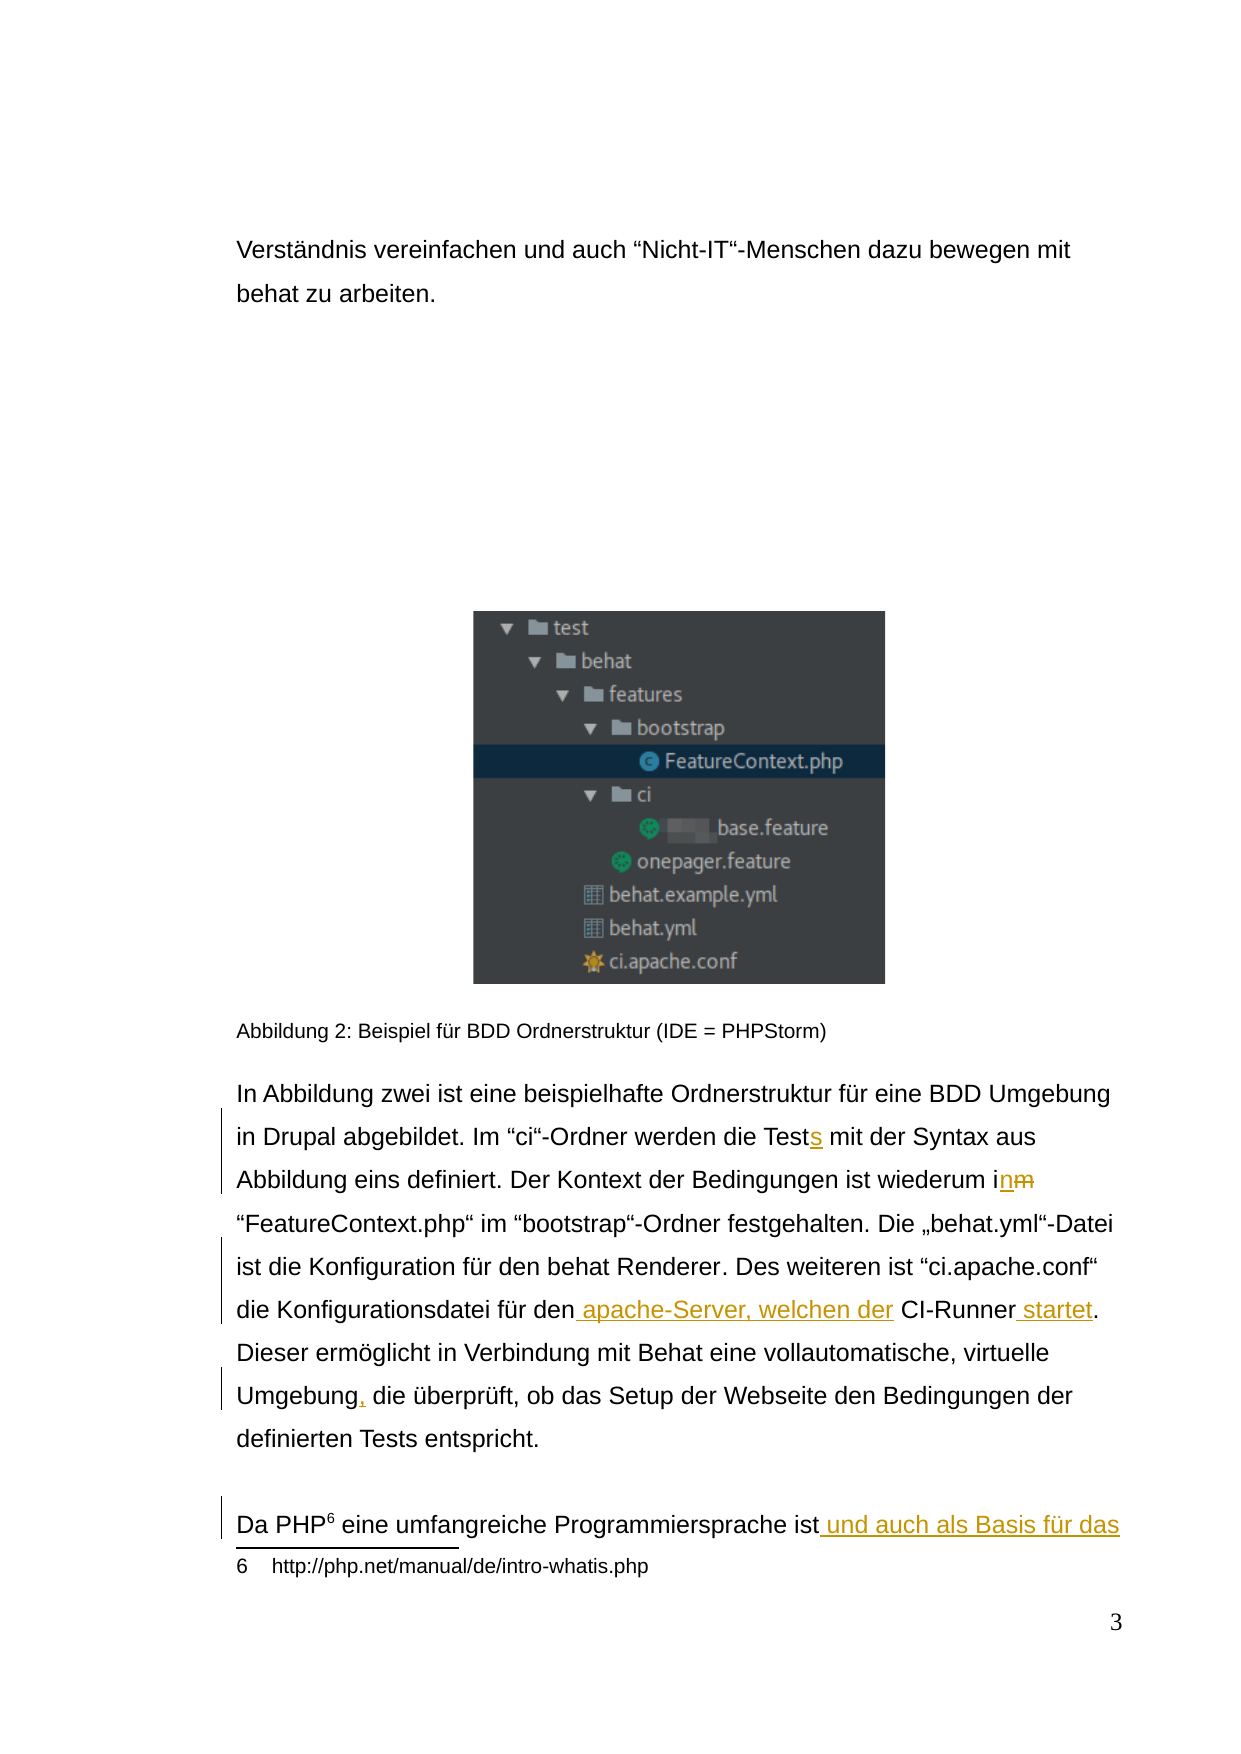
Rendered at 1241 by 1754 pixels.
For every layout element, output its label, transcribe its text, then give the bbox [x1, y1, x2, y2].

text http://php.net/manual/de/intro-whatis.php [236, 1554, 1122, 1578]
text Verständnis vereinfachen und auch “Nicht-IT“-Menschen dazu bewegen mit behat zu arbeiten. [236, 235, 1122, 307]
picture [473, 611, 886, 984]
text In Abbildung zwei ist eine beispielhafte Ordnerstruktur für eine BDD Umgebung in Drupal abgebildet. Im “ci“-Ordner werden die Tests mit der Syntax aus Abbildung eins definiert. Der Kontext der Bedingungen ist wiederum in “FeatureContext.php“ im “bootstrap“-Ordner festgehalten. Die „behat.yml“-Datei ist die Konfiguration für den behat Renderer. Des weiteren ist “ci.apache.conf“ die Konfigurationsdatei für den apache-Server, welchen der CI-Runner startet. Dieser ermöglicht in Verbindung mit Behat eine vollautomatische, virtuelle Umgebung, die überprüft, ob das Setup der Webseite den Bedingungen der definierten Tests entspricht. Da PHP eine umfangreiche Programmiersprache ist und auch als Basis für das [236, 1079, 1122, 1539]
text Abbildung 2: Beispiel für BDD Ordnerstruktur (IDE = PHPStorm) [236, 1018, 1122, 1042]
